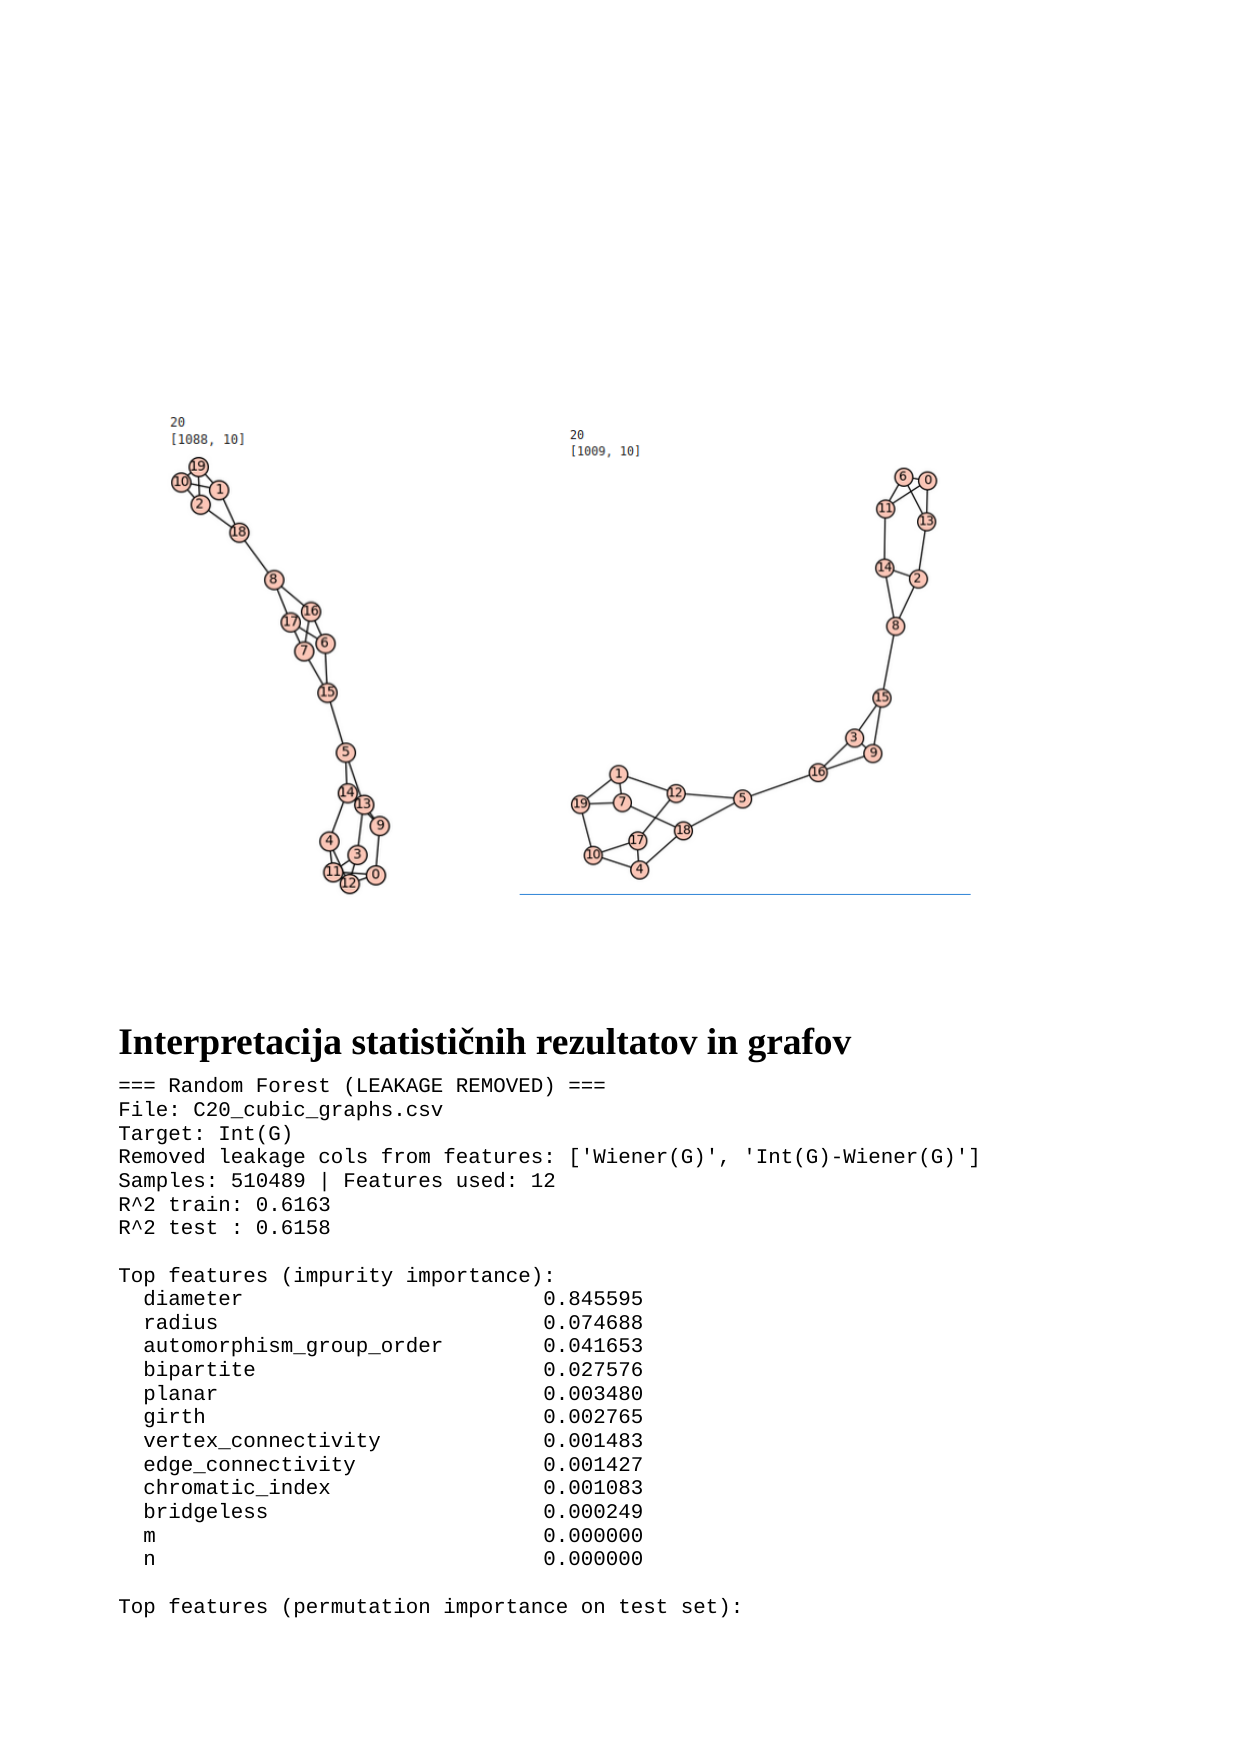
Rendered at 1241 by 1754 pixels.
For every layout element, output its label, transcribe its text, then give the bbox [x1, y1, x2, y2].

text Target: Int(G) [118, 1123, 1122, 1146]
text edge_connectivity 0.001427 [118, 1454, 1122, 1477]
text bridgeless 0.000249 [118, 1501, 1122, 1525]
text R^2 train: 0.6163 [118, 1194, 1122, 1217]
text chromatic_index 0.001083 [118, 1477, 1122, 1501]
text vertex_connectivity 0.001483 [118, 1430, 1122, 1454]
text n 0.000000 [118, 1548, 1122, 1572]
text === Random Forest (LEAKAGE REMOVED) === [118, 1075, 1122, 1099]
text Top features (impurity importance): [118, 1264, 1122, 1288]
text automorphism_group_order 0.041653 [118, 1336, 1122, 1359]
text File: C20_cubic_graphs.csv [118, 1099, 1122, 1123]
text Samples: 510489 | Features used: 12 [118, 1170, 1122, 1194]
text Removed leakage cols from features: ['Wiener(G)', 'Int(G)-Wiener(G)'] [118, 1146, 1122, 1170]
subtitle Interpretacija statističnih rezultatov in grafov [118, 1020, 1122, 1063]
picture [519, 430, 971, 897]
text Top features (permutation importance on test set): [118, 1596, 1122, 1619]
text diameter 0.845595 [118, 1288, 1122, 1312]
picture [116, 417, 434, 903]
text radius 0.074688 [118, 1312, 1122, 1336]
text m 0.000000 [118, 1525, 1122, 1548]
text R^2 test : 0.6158 [118, 1217, 1122, 1241]
text planar 0.003480 [118, 1383, 1122, 1406]
text girth 0.002765 [118, 1406, 1122, 1430]
text bipartite 0.027576 [118, 1359, 1122, 1383]
